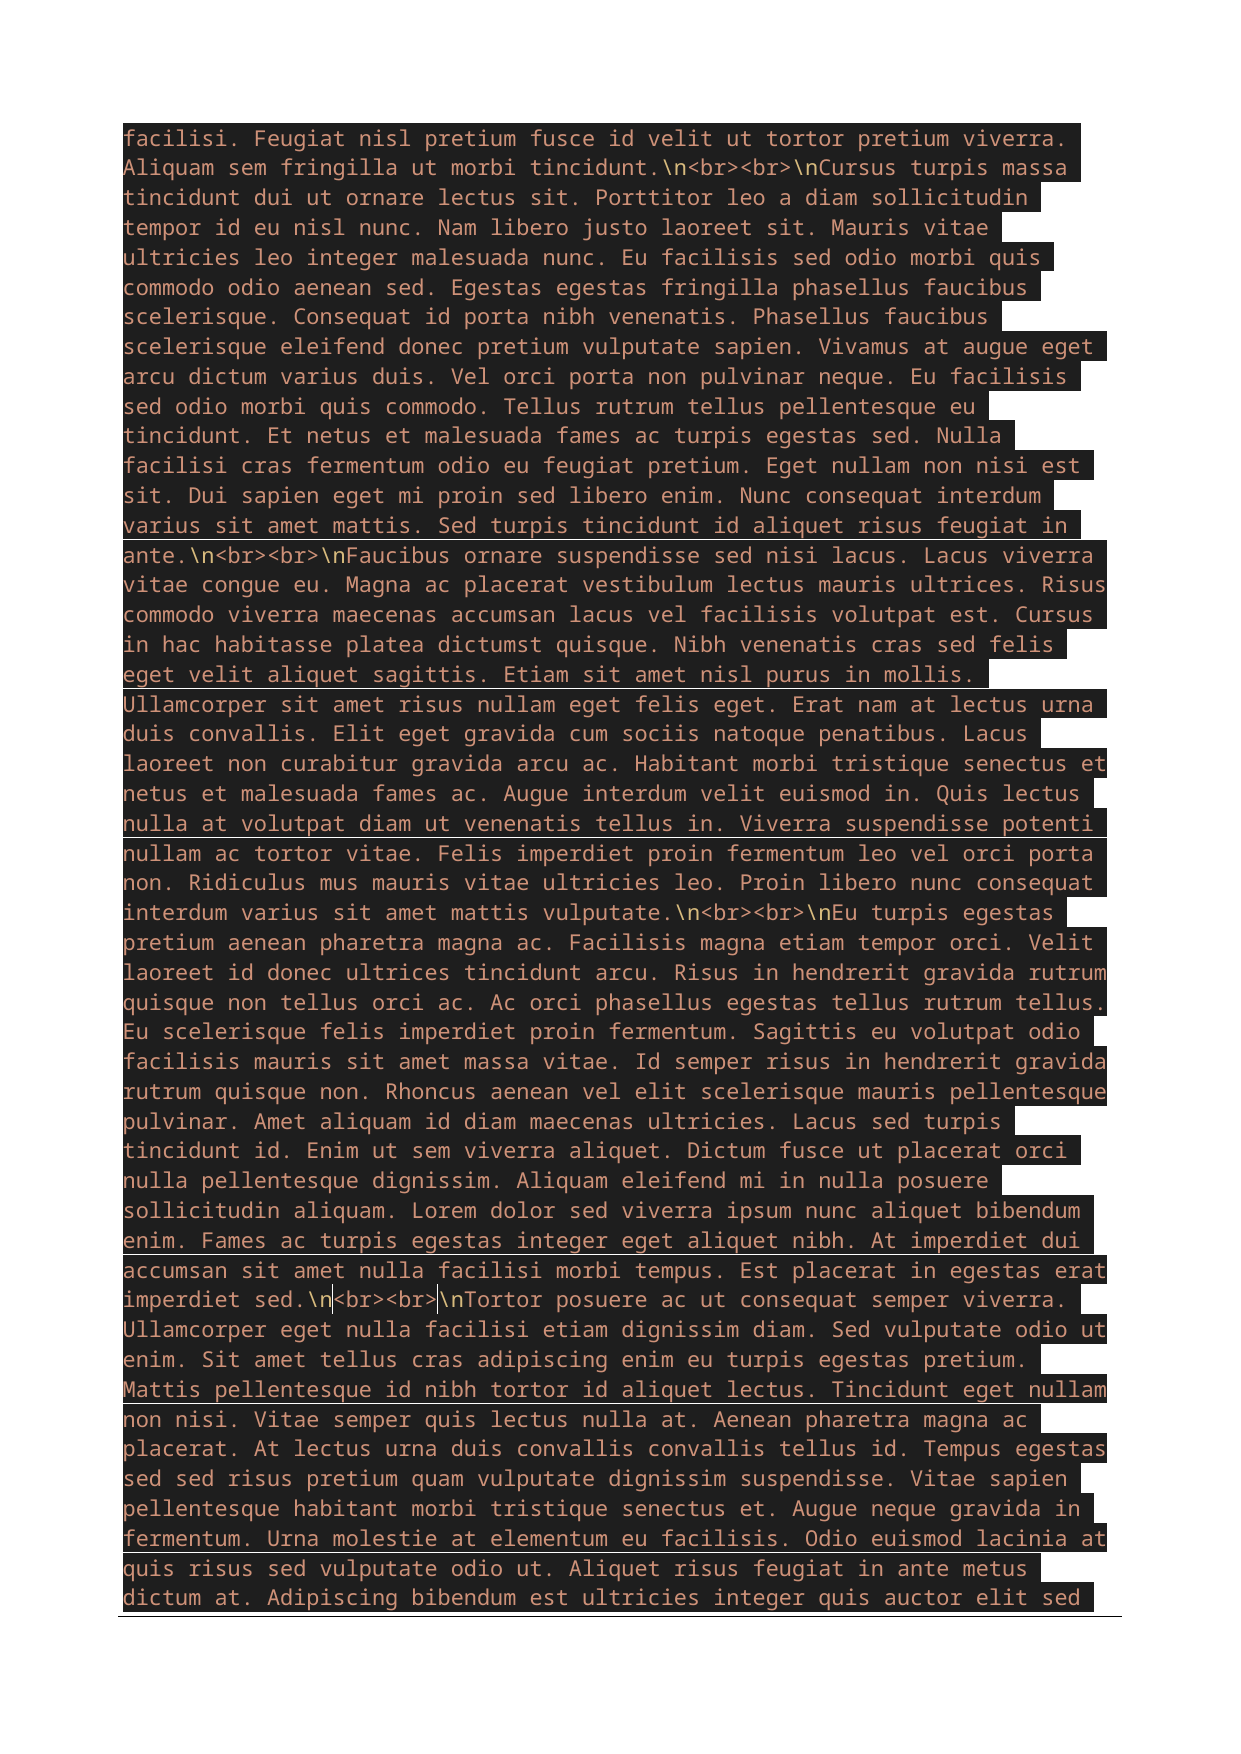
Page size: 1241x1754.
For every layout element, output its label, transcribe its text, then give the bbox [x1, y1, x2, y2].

text facilisi. Feugiat nisl pretium fusce id velit ut tortor pretium viverra. Aliquam sem fringilla ut morbi tincidunt.\n<br><br>\nCursus turpis massa tincidunt dui ut ornare lectus sit. Porttitor leo a diam sollicitudin tempor id eu nisl nunc. Nam libero justo laoreet sit. Mauris vitae ultricies leo integer malesuada nunc. Eu facilisis sed odio morbi quis commodo odio aenean sed. Egestas egestas fringilla phasellus faucibus scelerisque. Consequat id porta nibh venenatis. Phasellus faucibus scelerisque eleifend donec pretium vulputate sapien. Vivamus at augue eget arcu dictum varius duis. Vel orci porta non pulvinar neque. Eu facilisis sed odio morbi quis commodo. Tellus rutrum tellus pellentesque eu tincidunt. Et netus et malesuada fames ac turpis egestas sed. Nulla facilisi cras fermentum odio eu feugiat pretium. Eget nullam non nisi est sit. Dui sapien eget mi proin sed libero enim. Nunc consequat interdum varius sit amet mattis. Sed turpis tincidunt id aliquet risus feugiat in ante.\n<br><br>\nFaucibus ornare suspendisse sed nisi lacus. Lacus viverra vitae congue eu. Magna ac placerat vestibulum lectus mauris ultrices. Risus commodo viverra maecenas accumsan lacus vel facilisis volutpat est. Cursus in hac habitasse platea dictumst quisque. Nibh venenatis cras sed felis eget velit aliquet sagittis. Etiam sit amet nisl purus in mollis. Ullamcorper sit amet risus nullam eget felis eget. Erat nam at lectus urna duis convallis. Elit eget gravida cum sociis natoque penatibus. Lacus laoreet non curabitur gravida arcu ac. Habitant morbi tristique senectus et netus et malesuada fames ac. Augue interdum velit euismod in. Quis lectus nulla at volutpat diam ut venenatis tellus in. Viverra suspendisse potenti nullam ac tortor vitae. Felis imperdiet proin fermentum leo vel orci porta non. Ridiculus mus mauris vitae ultricies leo. Proin libero nunc consequat interdum varius sit amet mattis vulputate.\n<br><br>\nEu turpis egestas pretium aenean pharetra magna ac. Facilisis magna etiam tempor orci. Velit laoreet id donec ultrices tincidunt arcu. Risus in hendrerit gravida rutrum quisque non tellus orci ac. Ac orci phasellus egestas tellus rutrum tellus. Eu scelerisque felis imperdiet proin fermentum. Sagittis eu volutpat odio facilisis mauris sit amet massa vitae. Id semper risus in hendrerit gravida rutrum quisque non. Rhoncus aenean vel elit scelerisque mauris pellentesque pulvinar. Amet aliquam id diam maecenas ultricies. Lacus sed turpis tincidunt id. Enim ut sem viverra aliquet. Dictum fusce ut placerat orci nulla pellentesque dignissim. Aliquam eleifend mi in nulla posuere sollicitudin aliquam. Lorem dolor sed viverra ipsum nunc aliquet bibendum enim. Fames ac turpis egestas integer eget aliquet nibh. At imperdiet dui accumsan sit amet nulla facilisi morbi tempus. Est placerat in egestas erat imperdiet sed.\n<br><br>\nTortor posuere ac ut consequat semper viverra. Ullamcorper eget nulla facilisi etiam dignissim diam. Sed vulputate odio ut enim. Sit amet tellus cras adipiscing enim eu turpis egestas pretium. Mattis pellentesque id nibh tortor id aliquet lectus. Tincidunt eget nullam non nisi. Vitae semper quis lectus nulla at. Aenean pharetra magna ac placerat. At lectus urna duis convallis convallis tellus id. Tempus egestas sed sed risus pretium quam vulputate dignissim suspendisse. Vitae sapien pellentesque habitant morbi tristique senectus et. Augue neque gravida in fermentum. Urna molestie at elementum eu facilisis. Odio euismod lacinia at quis risus sed vulputate odio ut. Aliquet risus feugiat in ante metus dictum at. Adipiscing bibendum est ultricies integer quis auctor elit sed [118, 118, 1122, 1616]
